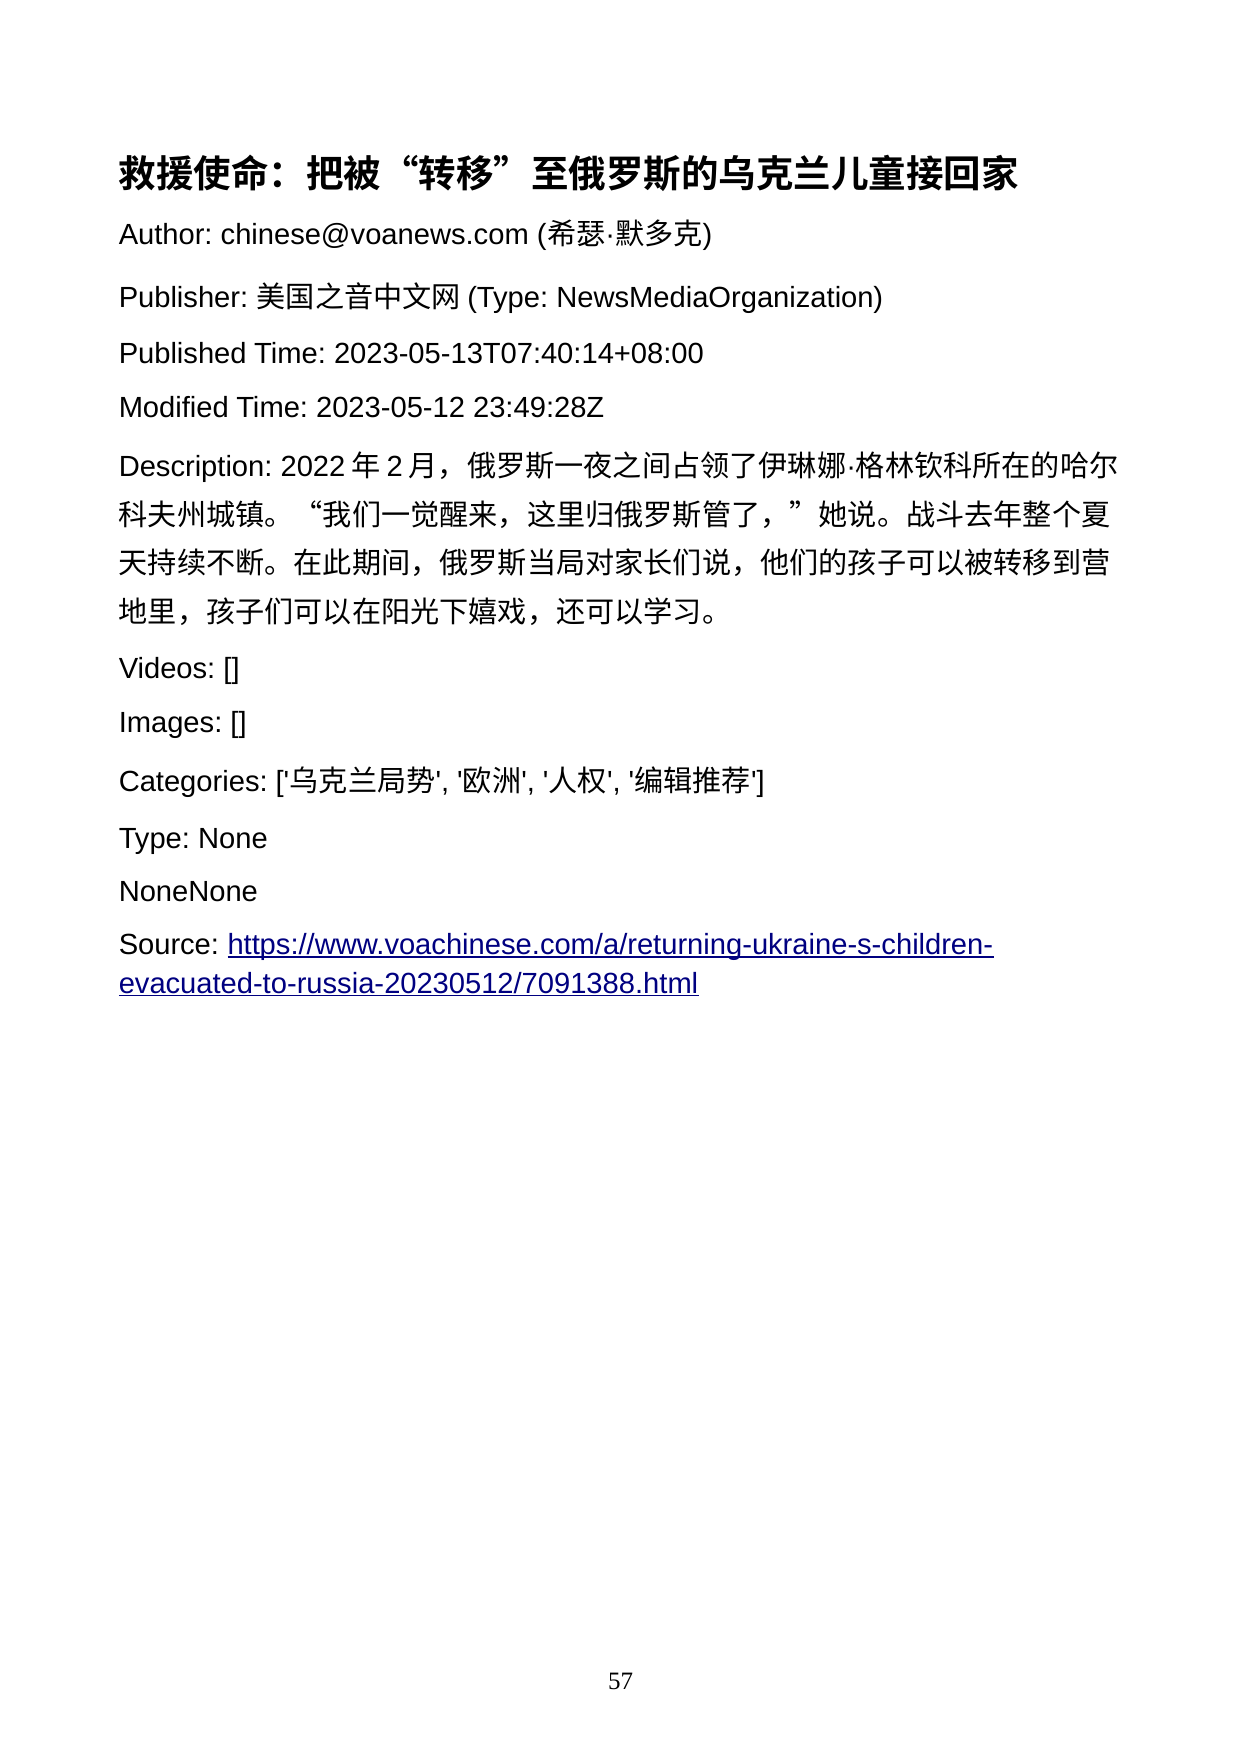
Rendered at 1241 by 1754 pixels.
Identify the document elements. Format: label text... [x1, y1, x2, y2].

text Author: chinese@voanews.com (希瑟·默多克) [118, 210, 1122, 253]
text Modified Time: 2023-05-12 23:49:28Z [118, 390, 1122, 423]
text Source: https://www.voachinese.com/a/returning-ukraine-s-children-evacuated-to-russia-20230512/7091388.html [118, 927, 1122, 999]
text Type: None [118, 821, 1122, 854]
text NoneNone [118, 874, 1122, 908]
subtitle 救援使命：把被“转移”至俄罗斯的乌克兰儿童接回家 [118, 143, 1122, 198]
text Publisher: 美国之音中文网 (Type: NewsMediaOrganization) [118, 273, 1122, 316]
text Images: [] [118, 705, 1122, 738]
text Published Time: 2023-05-13T07:40:14+08:00 [118, 337, 1122, 370]
text Description: 2022年2月，俄罗斯一夜之间占领了伊琳娜·格林钦科所在的哈尔科夫州城镇。“我们一觉醒来，这里归俄罗斯管了，”她说。战斗去年整个夏天持续不断。在此期间，俄罗斯当局对家长们说，他们的孩子可以被转移到营地里，孩子们可以在阳光下嬉戏，还可以学习。 [118, 443, 1122, 631]
text Videos: [] [118, 652, 1122, 685]
text Categories: ['乌克兰局势', '欧洲', '人权', '编辑推荐'] [118, 758, 1122, 800]
